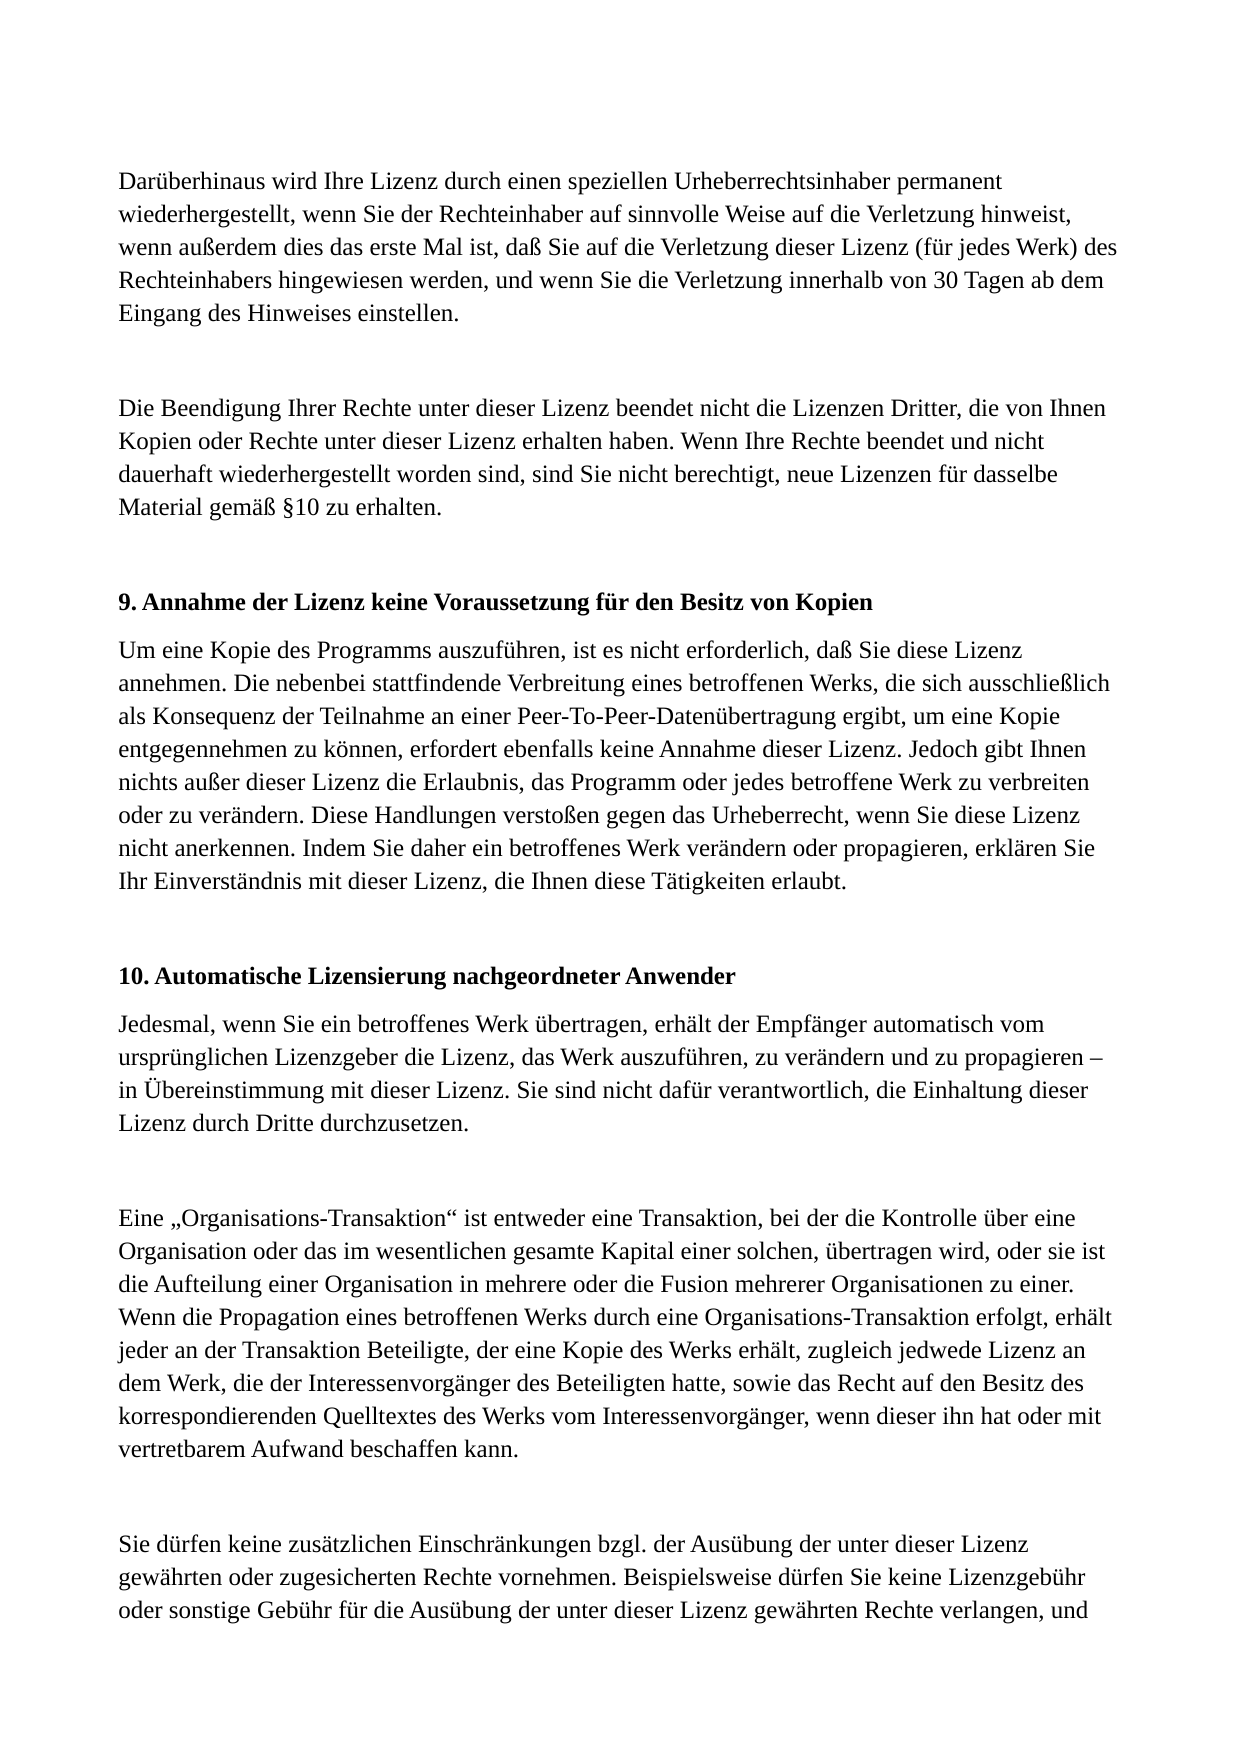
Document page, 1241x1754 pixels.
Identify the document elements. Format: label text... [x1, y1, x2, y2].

text 10. Automatische Lizensierung nachgeordneter Anwender [118, 961, 1122, 990]
text Darüberhinaus wird Ihre Lizenz durch einen speziellen Urheberrechtsinhaber permanent wiederhergestellt, wenn Sie der Rechteinhaber auf sinnvolle Weise auf die Verletzung hinweist, wenn außerdem dies das erste Mal ist, daß Sie auf die Verletzung dieser Lizenz (für jedes Werk) des Rechteinhabers hingewiesen werden, und wenn Sie die Verletzung innerhalb von 30 Tagen ab dem Eingang des Hinweises einstellen. [118, 166, 1122, 327]
text Jedesmal, wenn Sie ein betroffenes Werk übertragen, erhält der Empfänger automatisch vom ursprünglichen Lizenzgeber die Lizenz, das Werk auszuführen, zu verändern und zu propagieren – in Übereinstimmung mit dieser Lizenz. Sie sind nicht dafür verantwortlich, die Einhaltung dieser Lizenz durch Dritte durchzusetzen. [118, 1009, 1122, 1137]
text Die Beendigung Ihrer Rechte unter dieser Lizenz beendet nicht die Lizenzen Dritter, die von Ihnen Kopien oder Rechte unter dieser Lizenz erhalten haben. Wenn Ihre Rechte beendet und nicht dauerhaft wiederhergestellt worden sind, sind Sie nicht berechtigt, neue Lizenzen für dasselbe Material gemäß §10 zu erhalten. [118, 393, 1122, 521]
text Um eine Kopie des Programms auszuführen, ist es nicht erforderlich, daß Sie diese Lizenz annehmen. Die nebenbei stattfindende Verbreitung eines betroffenen Werks, die sich ausschließlich als Konsequenz der Teilnahme an einer Peer-To-Peer-Datenübertragung ergibt, um eine Kopie entgegennehmen zu können, erfordert ebenfalls keine Annahme dieser Lizenz. Jedoch gibt Ihnen nichts außer dieser Lizenz die Erlaubnis, das Programm oder jedes betroffene Werk zu verbreiten oder zu verändern. Diese Handlungen verstoßen gegen das Urheberrecht, wenn Sie diese Lizenz nicht anerkennen. Indem Sie daher ein betroffenes Werk verändern oder propagieren, erklären Sie Ihr Einverständnis mit dieser Lizenz, die Ihnen diese Tätigkeiten erlaubt. [118, 635, 1122, 895]
text Eine „Organisations-Transaktion“ ist entweder eine Transaktion, bei der die Kontrolle über eine Organisation oder das im wesentlichen gesamte Kapital einer solchen, übertragen wird, oder sie ist die Aufteilung einer Organisation in mehrere oder die Fusion mehrerer Organisationen zu einer. Wenn die Propagation eines betroffenen Werks durch eine Organisations-Transaktion erfolgt, erhält jeder an der Transaktion Beteiligte, der eine Kopie des Werks erhält, zugleich jedwede Lizenz an dem Werk, die der Interessenvorgänger des Beteiligten hatte, sowie das Recht auf den Besitz des korrespondierenden Quelltextes des Werks vom Interessenvorgänger, wenn dieser ihn hat oder mit vertretbarem Aufwand beschaffen kann. [118, 1203, 1122, 1463]
text 9. Annahme der Lizenz keine Voraussetzung für den Besitz von Kopien [118, 587, 1122, 616]
text Sie dürfen keine zusätzlichen Einschränkungen bzgl. der Ausübung der unter dieser Lizenz gewährten oder zugesicherten Rechte vornehmen. Beispielsweise dürfen Sie keine Lizenzgebühr oder sonstige Gebühr für die Ausübung der unter dieser Lizenz gewährten Rechte verlangen, und [118, 1529, 1122, 1624]
